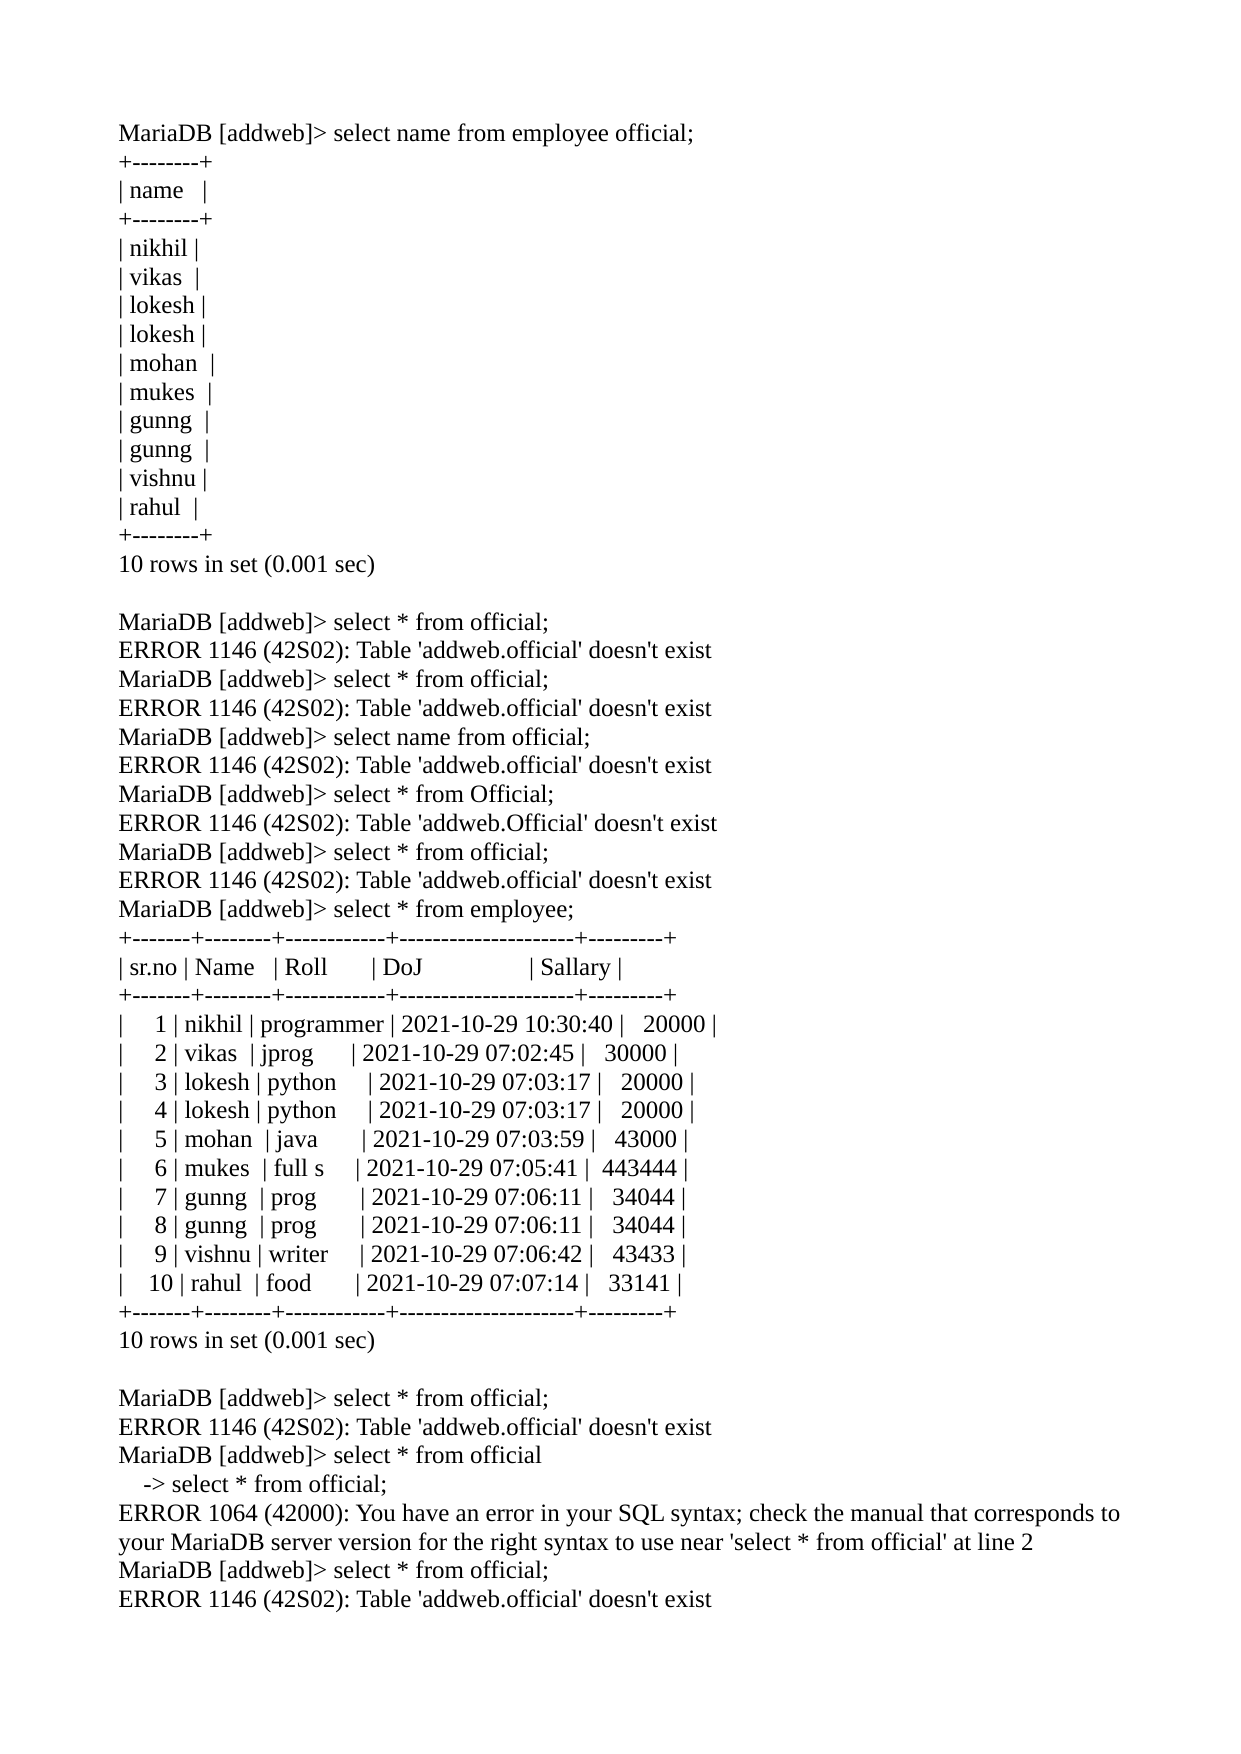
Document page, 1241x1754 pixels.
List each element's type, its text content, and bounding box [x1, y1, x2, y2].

text 10 rows in set (0.001 sec) [118, 1326, 1122, 1354]
text +-------+--------+------------+---------------------+---------+ [118, 981, 1122, 1009]
text | lokesh | [118, 291, 1122, 319]
text MariaDB [addweb]> select * from official; [118, 664, 1122, 693]
text ERROR 1146 (42S02): Table 'addweb.official' doesn't exist [118, 866, 1122, 894]
text MariaDB [addweb]> select * from official [118, 1441, 1122, 1469]
text +--------+ [118, 204, 1122, 233]
text +-------+--------+------------+---------------------+---------+ [118, 923, 1122, 952]
text | vikas | [118, 262, 1122, 291]
text ERROR 1146 (42S02): Table 'addweb.official' doesn't exist [118, 751, 1122, 779]
text ERROR 1146 (42S02): Table 'addweb.official' doesn't exist [118, 1584, 1122, 1613]
text MariaDB [addweb]> select * from official; [118, 607, 1122, 636]
text | 3 | lokesh | python | 2021-10-29 07:03:17 | 20000 | [118, 1067, 1122, 1096]
text | sr.no | Name | Roll | DoJ | Sallary | [118, 952, 1122, 981]
text | 9 | vishnu | writer | 2021-10-29 07:06:42 | 43433 | [118, 1239, 1122, 1268]
text MariaDB [addweb]> select * from official; [118, 1556, 1122, 1584]
text | gunng | [118, 406, 1122, 434]
text +--------+ [118, 147, 1122, 176]
text | 10 | rahul | food | 2021-10-29 07:07:14 | 33141 | [118, 1268, 1122, 1297]
text +--------+ [118, 521, 1122, 549]
text | lokesh | [118, 319, 1122, 348]
text MariaDB [addweb]> select * from Official; [118, 779, 1122, 808]
text +-------+--------+------------+---------------------+---------+ [118, 1297, 1122, 1326]
text | rahul | [118, 492, 1122, 521]
text MariaDB [addweb]> select * from official; [118, 837, 1122, 866]
text MariaDB [addweb]> select * from employee; [118, 894, 1122, 923]
text | 7 | gunng | prog | 2021-10-29 07:06:11 | 34044 | [118, 1182, 1122, 1211]
text 10 rows in set (0.001 sec) [118, 549, 1122, 578]
text | gunng | [118, 434, 1122, 463]
text ERROR 1146 (42S02): Table 'addweb.official' doesn't exist [118, 693, 1122, 722]
text | 4 | lokesh | python | 2021-10-29 07:03:17 | 20000 | [118, 1096, 1122, 1124]
text MariaDB [addweb]> select name from employee official; [118, 118, 1122, 147]
text | name | [118, 176, 1122, 204]
text | 5 | mohan | java | 2021-10-29 07:03:59 | 43000 | [118, 1124, 1122, 1153]
text ERROR 1146 (42S02): Table 'addweb.official' doesn't exist [118, 1412, 1122, 1441]
text | 1 | nikhil | programmer | 2021-10-29 10:30:40 | 20000 | [118, 1009, 1122, 1038]
text ERROR 1146 (42S02): Table 'addweb.official' doesn't exist [118, 636, 1122, 664]
text MariaDB [addweb]> select name from official; [118, 722, 1122, 751]
text | 6 | mukes | full s | 2021-10-29 07:05:41 | 443444 | [118, 1153, 1122, 1182]
text ERROR 1064 (42000): You have an error in your SQL syntax; check the manual that corresponds to your MariaDB server version for the right syntax to use near 'select * from official' at line 2 [118, 1498, 1122, 1556]
text | vishnu | [118, 463, 1122, 492]
text | mohan | [118, 348, 1122, 377]
text -> select * from official; [118, 1469, 1122, 1498]
text ERROR 1146 (42S02): Table 'addweb.Official' doesn't exist [118, 808, 1122, 837]
text MariaDB [addweb]> select * from official; [118, 1383, 1122, 1412]
text | mukes | [118, 377, 1122, 406]
text | 2 | vikas | jprog | 2021-10-29 07:02:45 | 30000 | [118, 1038, 1122, 1067]
text | 8 | gunng | prog | 2021-10-29 07:06:11 | 34044 | [118, 1211, 1122, 1239]
text | nikhil | [118, 233, 1122, 262]
